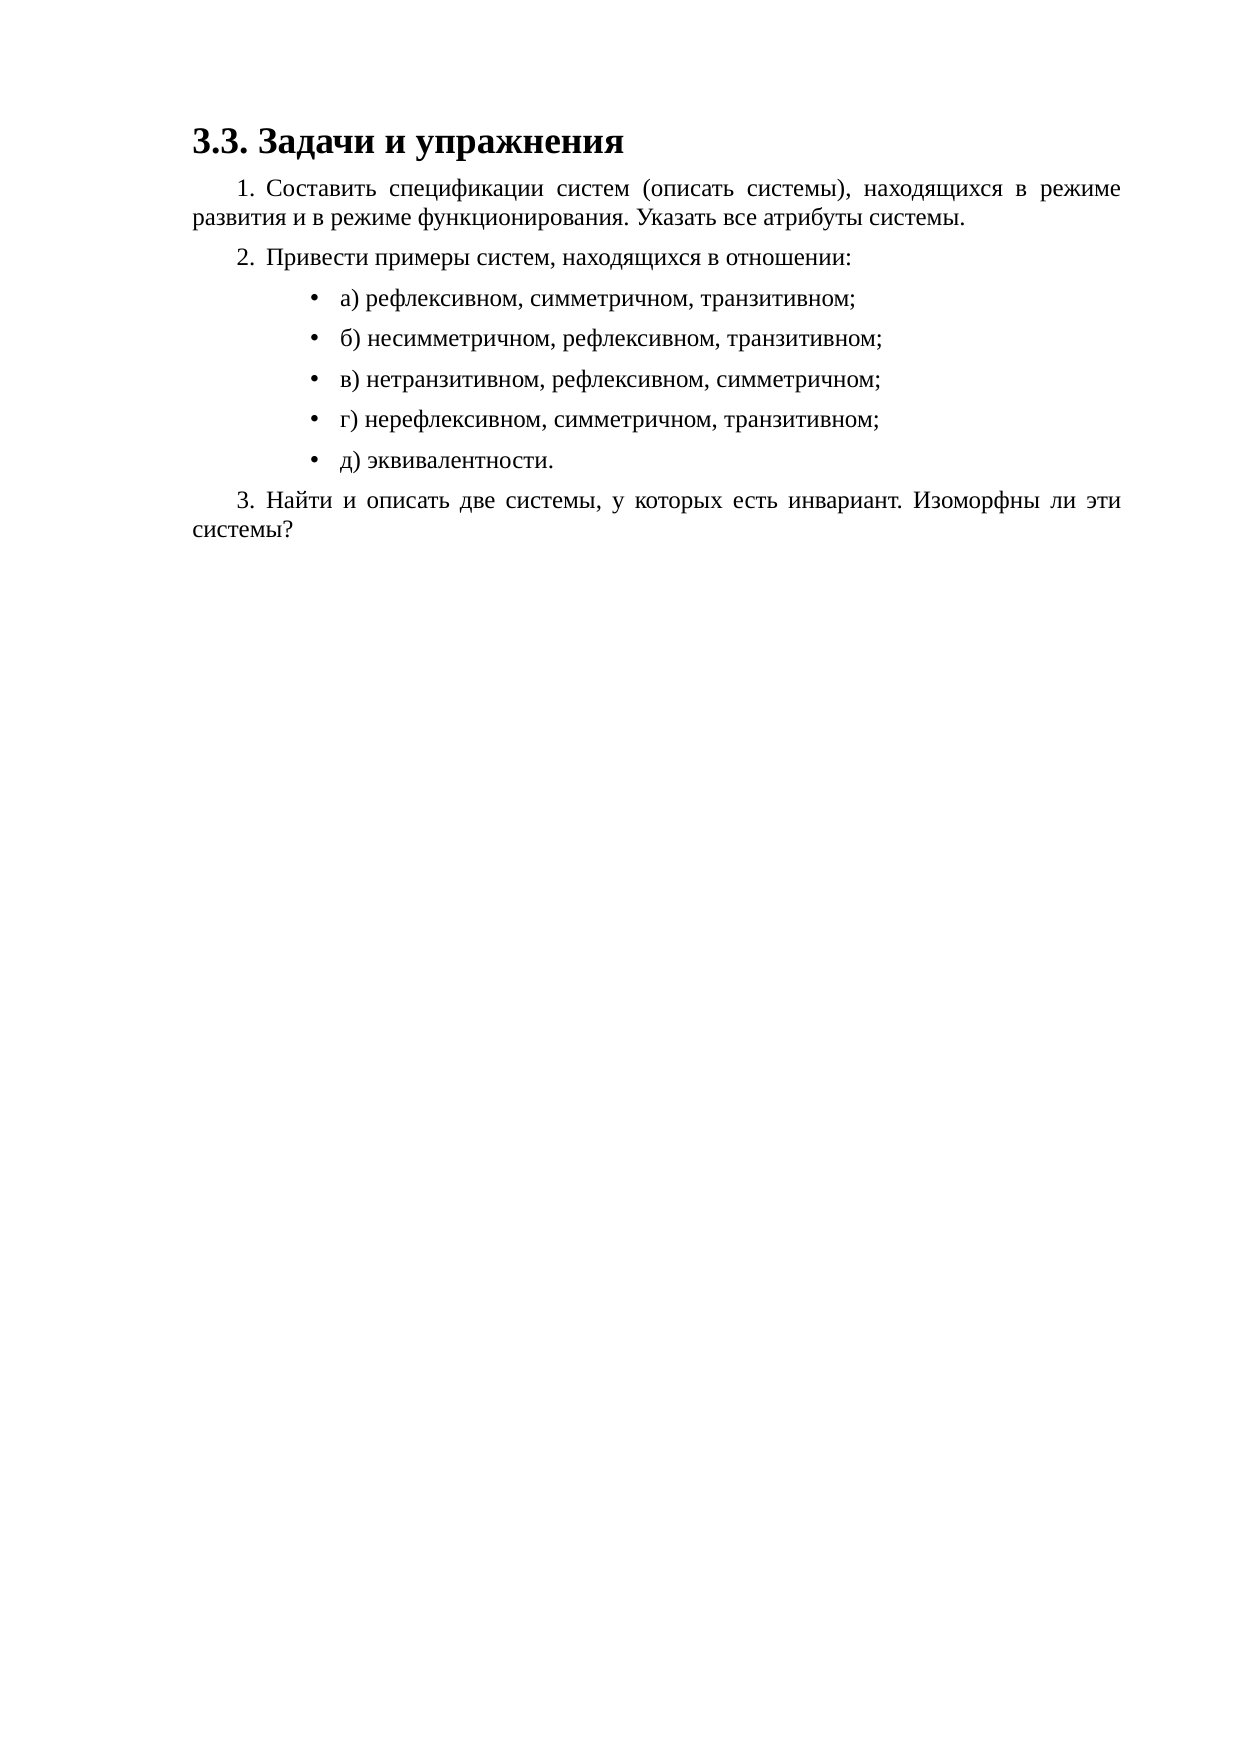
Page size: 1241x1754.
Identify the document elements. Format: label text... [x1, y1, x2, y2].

list д) эквивалентности. [236, 445, 1122, 474]
list в) нетранзитивном, рефлексивном, симметричном; [236, 364, 1122, 393]
list Составить спецификации систем (описать системы), находящихся в режиме развития и в режиме функционирования. Указать все атрибуты системы. [162, 173, 1122, 231]
subtitle 3.3. Задачи и упражнения [118, 118, 1122, 161]
list а) рефлексивном, симметричном, транзитивном; [236, 283, 1122, 312]
list Найти и описать две системы, у которых есть инвариант. Изоморфны ли эти системы? [162, 485, 1122, 543]
list Привести примеры систем, находящихся в отношении: [162, 242, 1122, 271]
list б) несимметричном, рефлексивном, транзитивном; [236, 323, 1122, 352]
list г) нерефлексивном, симметричном, транзитивном; [236, 404, 1122, 433]
